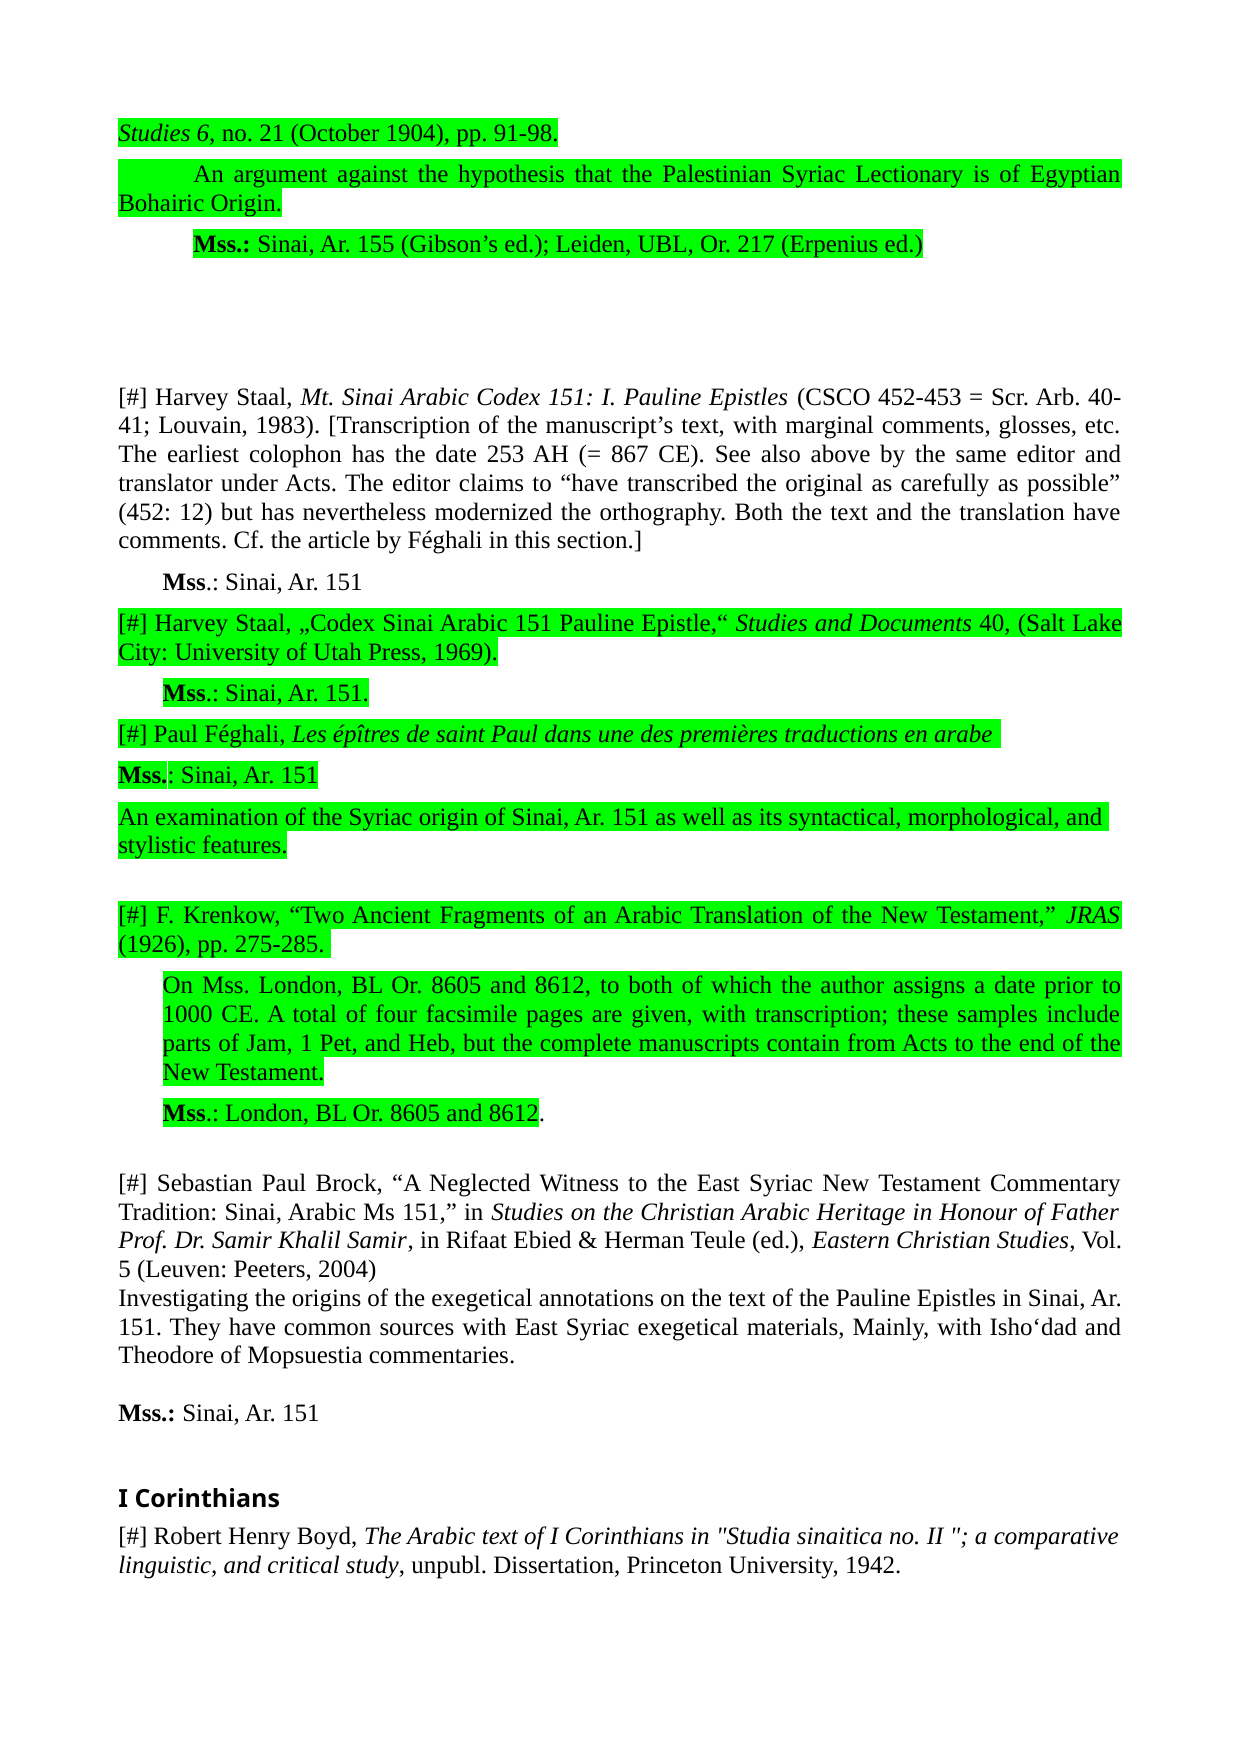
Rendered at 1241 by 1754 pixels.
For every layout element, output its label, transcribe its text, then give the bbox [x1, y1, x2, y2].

text Mss.: London, BL Or. 8605 and 8612. [162, 1098, 1122, 1127]
text Mss.: Sinai, Ar. 151 [118, 761, 1122, 789]
text Mss.: Sinai, Ar. 151. [162, 678, 1122, 707]
text [#] Harvey Staal, Mt. Sinai Arabic Codex 151: I. Pauline Epistles (CSCO 452-453 = Scr. Arb. 40-41; Louvain, 1983). [Transcription of the manuscript’s text, with marginal comments, glosses, etc. The earliest colophon has the date 253 AH (= 867 CE). See also above by the same editor and translator under Acts. The editor claims to “have transcribed the original as carefully as possible” (452: 12) but has nevertheless modernized the orthography. Both the text and the translation have comments. Cf. the article by Féghali in this section.] [118, 382, 1122, 554]
text [#] Paul Féghali, Les épîtres de saint Paul dans une des premières traductions en arabe [118, 719, 1122, 748]
text Studies 6, no. 21 (October 1904), pp. 91-98. [118, 118, 1122, 147]
text Investigating the origins of the exegetical annotations on the text of the Pauline Epistles in Sinai, Ar. 151. They have common sources with East Syriac exegetical materials, Mainly, with Isho‘dad and Theodore of Mopsuestia commentaries. [118, 1283, 1122, 1369]
text Mss.: Sinai, Ar. 155 (Gibson’s ed.); Leiden, UBL, Or. 217 (Erpenius ed.) [118, 229, 1122, 258]
text [#] Sebastian Paul Brock, “A Neglected Witness to the East Syriac New Testament Commentary Tradition: Sinai, Arabic Ms 151,” in Studies on the Christian Arabic Heritage in Honour of Father Prof. Dr. Samir Khalil Samir, in Rifaat Ebied & Herman Teule (ed.), Eastern Christian Studies, Vol. 5 (Leuven: Peeters, 2004) [118, 1168, 1122, 1283]
text On Mss. London, BL Or. 8605 and 8612, to both of which the author assigns a date prior to 1000 CE. A total of four facsimile pages are given, with transcription; these samples include parts of Jam, 1 Pet, and Heb, but the complete manuscripts contain from Acts to the end of the New Testament. [162, 971, 1122, 1086]
text An argument against the hypothesis that the Palestinian Syriac Lectionary is of Egyptian Bohairic Origin. [118, 159, 1122, 217]
text Mss.: Sinai, Ar. 151 [162, 567, 1122, 596]
text [#] F. Krenkow, “Two Ancient Fragments of an Arabic Translation of the New Testament,” JRAS (1926), pp. 275-285. [118, 901, 1122, 958]
subtitle I Corinthians [118, 1481, 1122, 1515]
text [#] Harvey Staal, „Codex Sinai Arabic 151 Pauline Epistle,“ Studies and Documents 40, (Salt Lake City: University of Utah Press, 1969). [118, 608, 1122, 666]
text [#] Robert Henry Boyd, The Arabic text of I Corinthians in "Studia sinaitica no. II "; a comparative linguistic, and critical study, unpubl. Dissertation, Princeton University, 1942. [118, 1521, 1122, 1578]
text Mss.: Sinai, Ar. 151 [118, 1398, 1122, 1427]
text An examination of the Syriac origin of Sinai, Ar. 151 as well as its syntactical, morphological, and stylistic features. [118, 802, 1122, 859]
